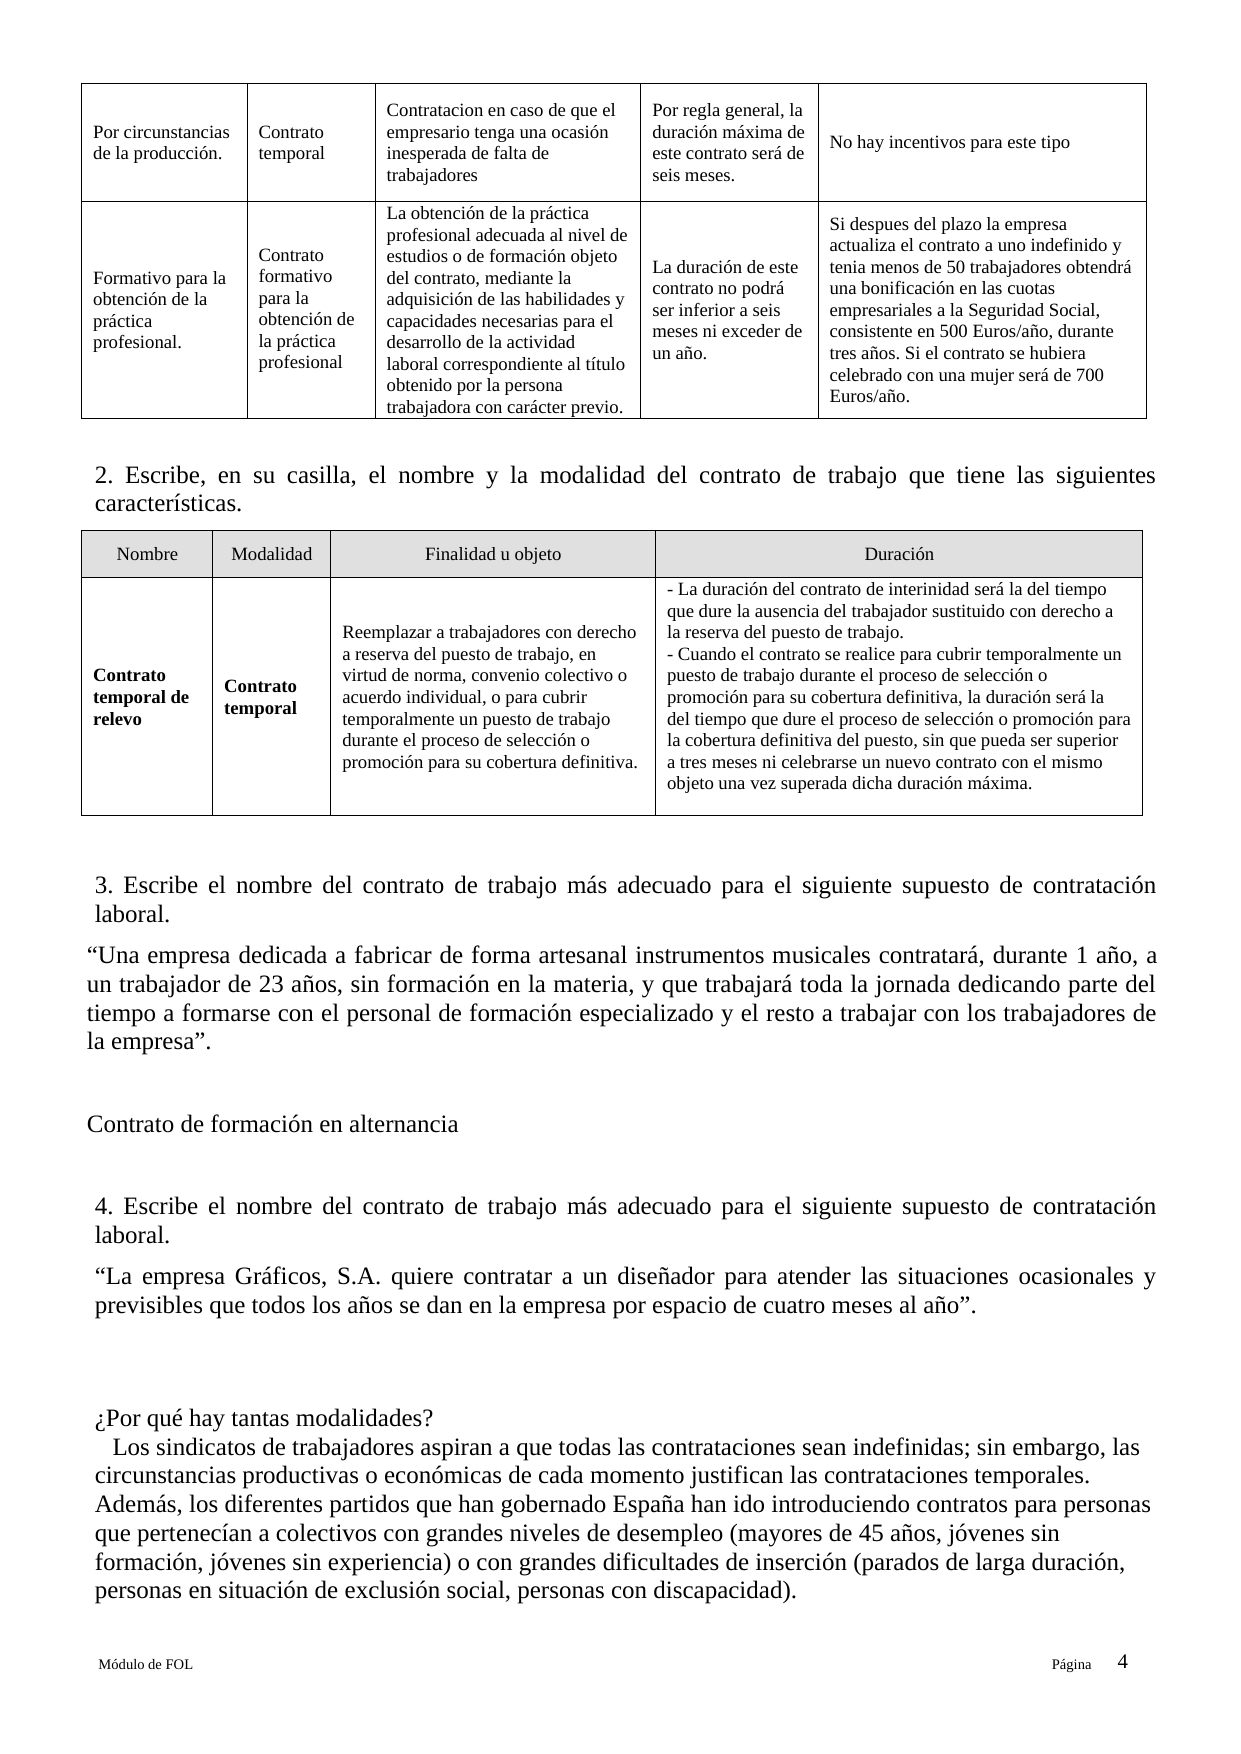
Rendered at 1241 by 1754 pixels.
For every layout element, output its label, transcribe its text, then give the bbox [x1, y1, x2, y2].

table_cell Formativo para la obtención de la práctica profesional. [82, 202, 247, 417]
table_header Finalidad u objeto [331, 531, 655, 577]
text “Una empresa dedicada a fabricar de forma artesanal instrumentos musicales contratará, durante 1 año, a un trabajador de 23 años, sin formación en la materia, y que trabajará toda la jornada dedicando parte del tiempo a formarse con el personal de formación especializado y el resto a trabajar con los trabajadores de la empresa”. [87, 940, 1157, 1055]
text Los sindicatos de trabajadores aspiran a que todas las contrataciones sean indefinidas; sin embargo, las circunstancias productivas o económicas de cada momento justifican las contrataciones temporales. Además, los diferentes partidos que han gobernado España han ido introduciendo contratos para personas que pertenecían a colectivos con grandes niveles de desempleo (mayores de 45 años, jóvenes sin formación, jóvenes sin experiencia) o con grandes dificultades de inserción (parados de larga duración, personas en situación de exclusión social, personas con discapacidad). [94, 1432, 1157, 1604]
table_cell Por regla general, la duración máxima de este contrato será de seis meses. [641, 84, 818, 201]
table_cell La obtención de la práctica profesional adecuada al nivel de estudios o de formación objeto del contrato, mediante la adquisición de las habilidades y capacidades necesarias para el desarrollo de la actividad laboral correspondiente al título obtenido por la persona trabajadora con carácter previo. [376, 202, 640, 417]
table_header Duración [656, 531, 1142, 577]
text 3. Escribe el nombre del contrato de trabajo más adecuado para el siguiente supuesto de contratación laboral. [94, 870, 1157, 928]
table_header Nombre [82, 531, 212, 577]
table_cell Contratacion en caso de que el empresario tenga una ocasión inesperada de falta de trabajadores [376, 84, 640, 201]
table_cell Contrato formativo para la obtención de la práctica profesional [248, 202, 375, 417]
table_cell Por circunstancias de la producción. [82, 84, 247, 201]
table_cell Reemplazar a trabajadores con derecho a reserva del puesto de trabajo, en virtud de norma, convenio colectivo o acuerdo individual, o para cubrir temporalmente un puesto de trabajo durante el proceso de selección o promoción para su cobertura definitiva. [331, 578, 655, 815]
text 4. Escribe el nombre del contrato de trabajo más adecuado para el siguiente supuesto de contratación laboral. [94, 1191, 1157, 1249]
text “La empresa Gráficos, S.A. quiere contratar a un diseñador para atender las situaciones ocasionales y previsibles que todos los años se dan en la empresa por espacio de cuatro meses al año”. [94, 1261, 1157, 1319]
table_cell Contrato temporal [248, 84, 375, 201]
table_cell Si despues del plazo la empresa actualiza el contrato a uno indefinido y tenia menos de 50 trabajadores obtendrá una bonificación en las cuotas empresariales a la Seguridad Social, consistente en 500 Euros/año, durante tres años. Si el contrato se hubiera celebrado con una mujer será de 700 Euros/año. [819, 202, 1146, 417]
table_cell Contrato temporal de relevo [82, 578, 212, 815]
text 2. Escribe, en su casilla, el nombre y la modalidad del contrato de trabajo que tiene las siguientes características. [94, 460, 1157, 517]
table_cell No hay incentivos para este tipo [819, 84, 1146, 201]
text ¿Por qué hay tantas modalidades? [94, 1403, 1157, 1432]
table_cell - La duración del contrato de interinidad será la del tiempo que dure la ausencia del trabajador sustituido con derecho a la reserva del puesto de trabajo. - Cuando el contrato se realice para cubrir temporalmente un puesto de trabajo durante el proceso de selección o promoción para su cobertura definitiva, la duración será la del tiempo que dure el proceso de selección o promoción para la cobertura definitiva del puesto, sin que pueda ser superior a tres meses ni celebrarse un nuevo contrato con el mismo objeto una vez superada dicha duración máxima. [656, 578, 1142, 815]
table_header Modalidad [213, 531, 330, 577]
table_cell Contrato temporal [213, 578, 330, 815]
text Contrato de formación en alternancia [87, 1109, 1157, 1138]
table_cell La duración de este contrato no podrá ser inferior a seis meses ni exceder de un año. [641, 202, 818, 417]
